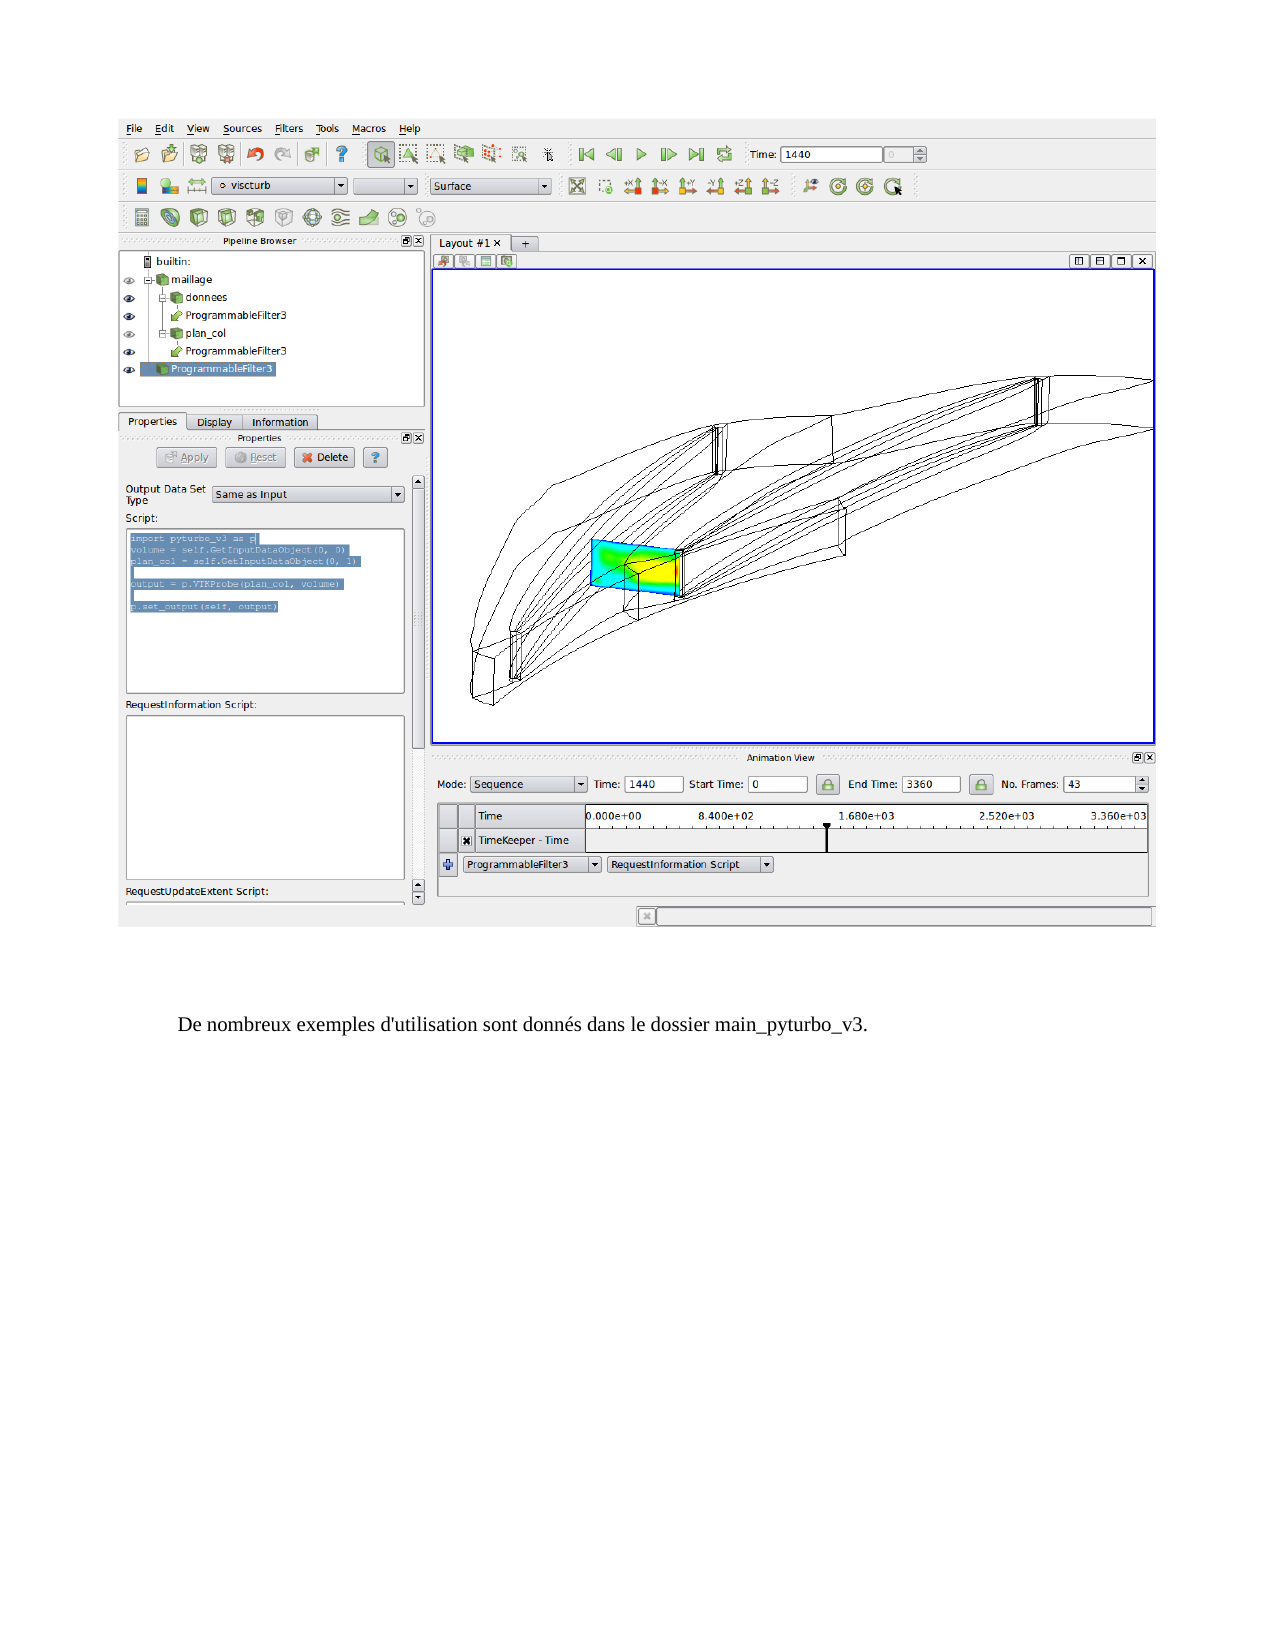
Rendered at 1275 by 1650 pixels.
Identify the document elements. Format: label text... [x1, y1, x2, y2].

text De nombreux exemples d'utilisation sont donnés dans le dossier main_pyturbo_v3. [177, 1012, 1098, 1036]
picture [118, 118, 1156, 927]
